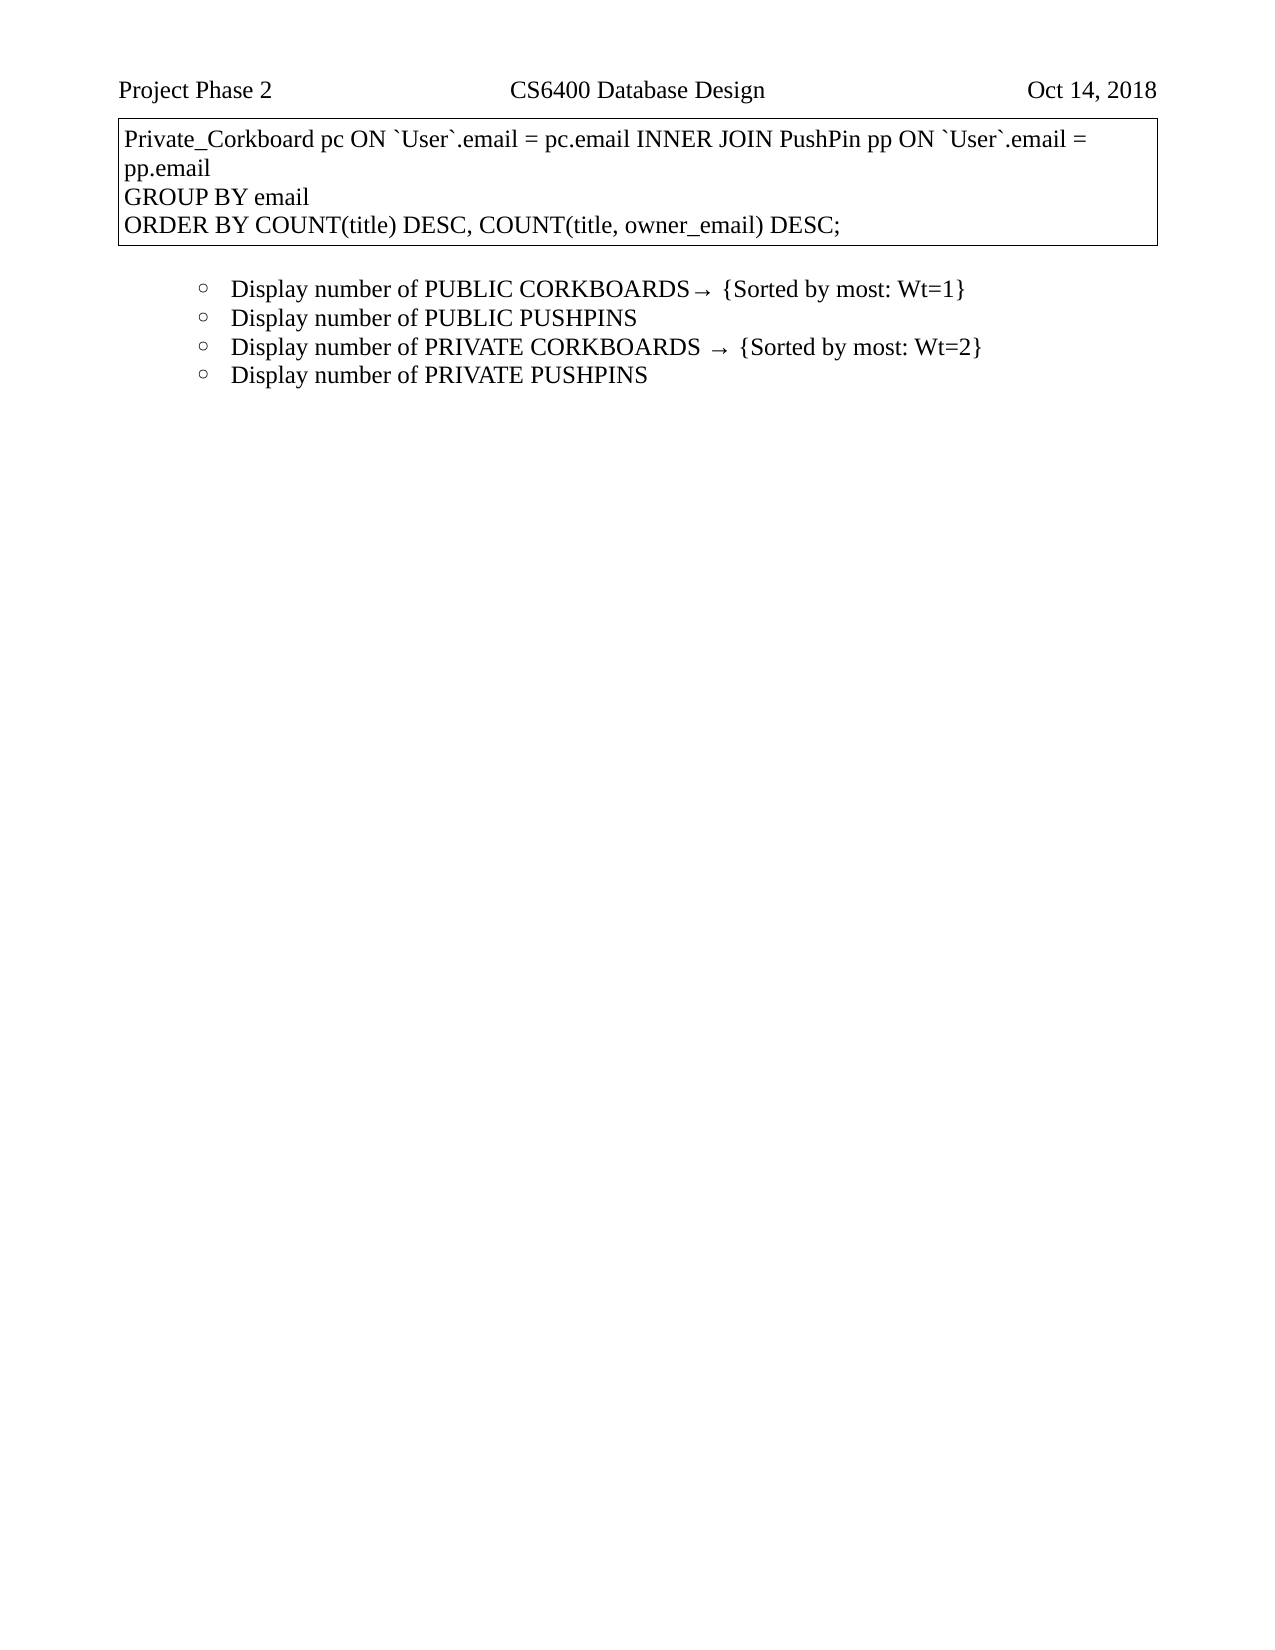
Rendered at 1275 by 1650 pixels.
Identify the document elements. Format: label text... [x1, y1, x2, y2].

list Display number of PUBLIC CORKBOARDS→ {Sorted by most: Wt=1} [193, 274, 1157, 303]
list Display number of PUBLIC PUSHPINS [193, 303, 1157, 332]
table_header Private_Corkboard pc ON `User`.email = pc.email INNER JOIN PushPin pp ON `User`.email = pp.email GROUP BY email ORDER BY COUNT(title) DESC, COUNT(title, owner_email) DESC; [119, 119, 1157, 245]
list Display number of PRIVATE CORKBOARDS → {Sorted by most: Wt=2} [193, 332, 1157, 361]
list Display number of PRIVATE PUSHPINS [193, 361, 1157, 389]
